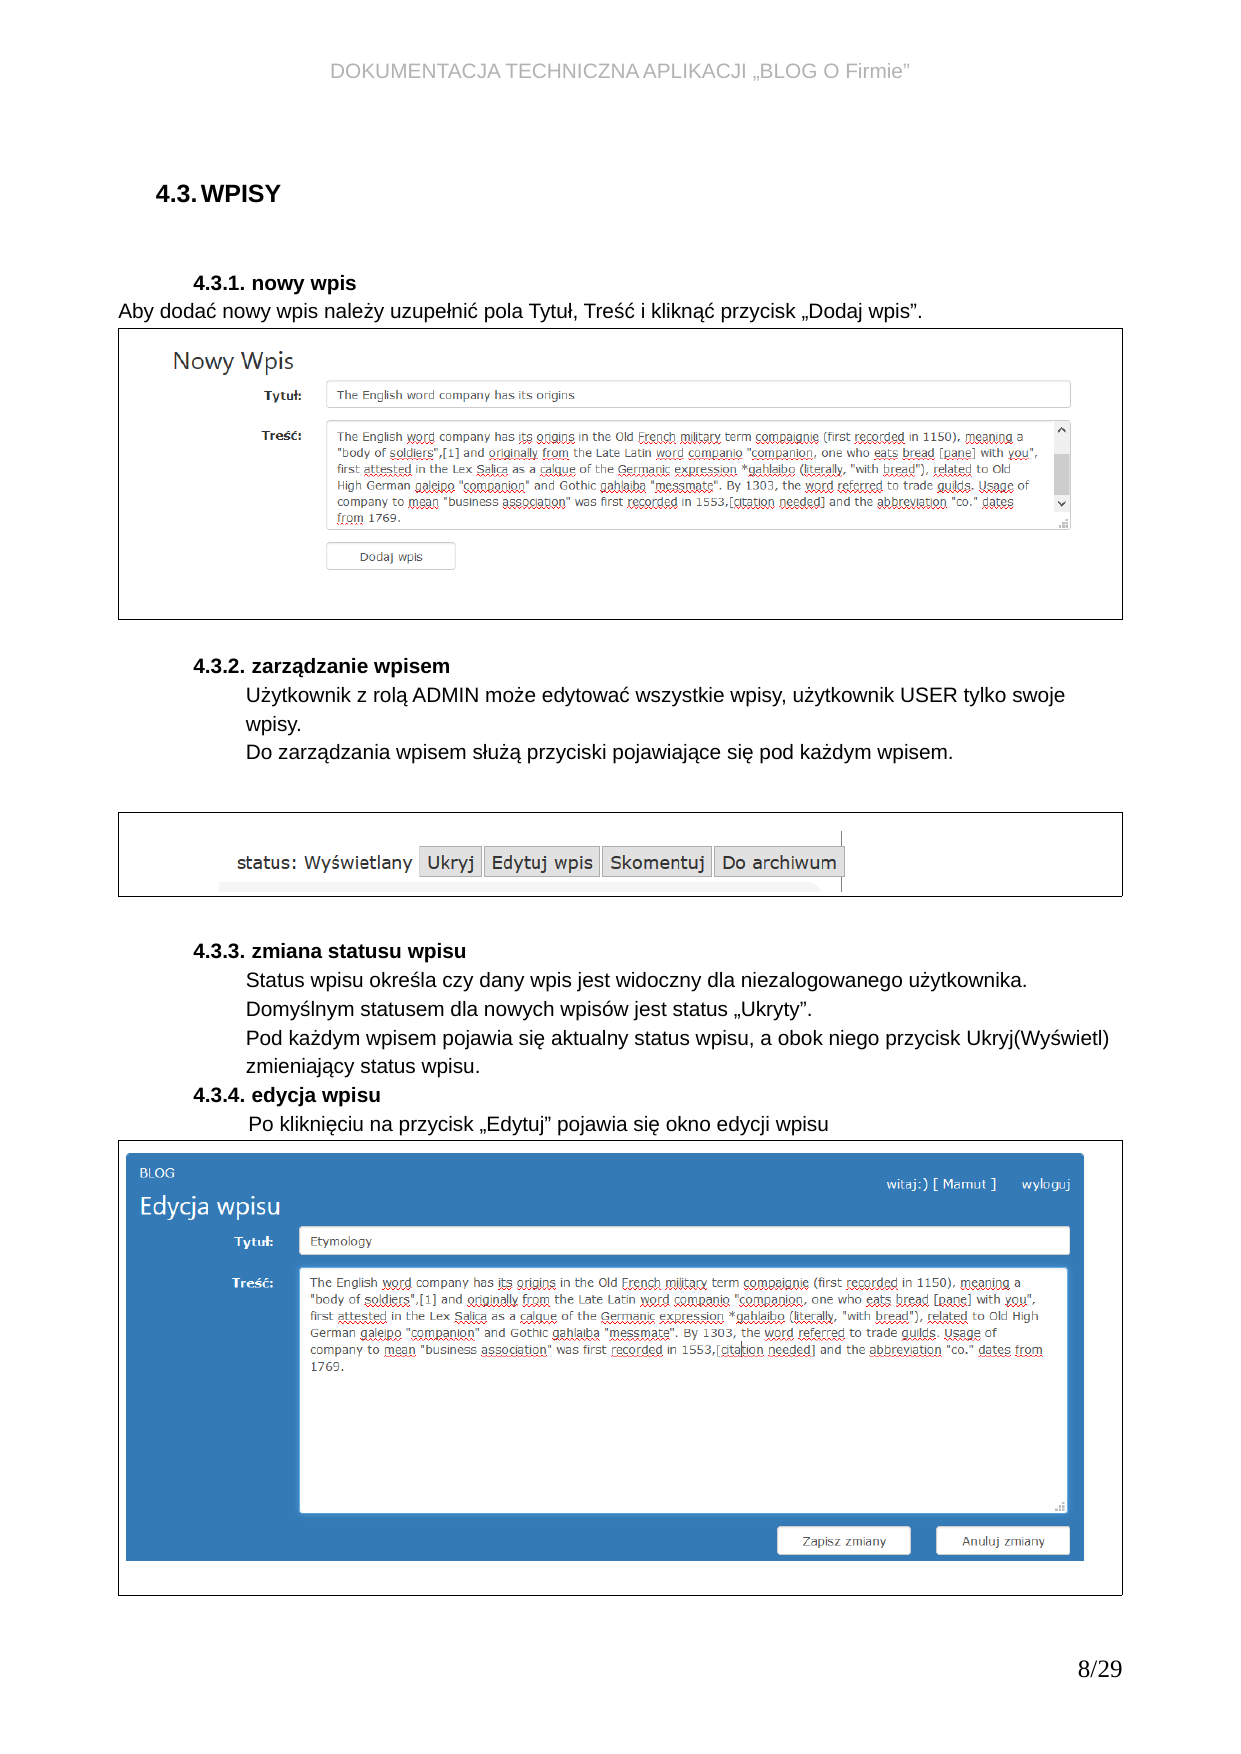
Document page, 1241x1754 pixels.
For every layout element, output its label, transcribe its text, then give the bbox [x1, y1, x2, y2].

text Po kliknięciu na przycisk „Edytuj” pojawia się okno edycji wpisu [118, 1112, 1122, 1136]
picture [163, 333, 1078, 585]
table_header [119, 329, 1122, 619]
picture [218, 831, 851, 892]
list Użytkownik z rolą ADMIN może edytować wszystkie wpisy, użytkownik USER tylko swoje wpisy. [193, 683, 1122, 735]
table_header [119, 813, 1122, 896]
list Zmiana statusu wpisu [193, 939, 1122, 963]
list zarządzanie wpisem [193, 654, 1122, 678]
list Nowy wpis [193, 270, 1122, 294]
table_header [119, 1141, 1122, 1595]
text Aby dodać nowy wpis należy uzupełnić pola Tytuł, Treść i kliknąć przycisk „Dodaj wpis”. [118, 299, 1122, 323]
list Status wpisu określa czy dany wpis jest widoczny dla niezalogowanego użytkownika. Domyślnym statusem dla nowych wpisów jest status „Ukryty”. [193, 968, 1122, 1021]
list Pod każdym wpisem pojawia się aktualny status wpisu, a obok niego przycisk Ukryj(Wyświetl) zmieniający status wpisu. [193, 1025, 1122, 1078]
list Edycja wpisu [193, 1083, 1122, 1107]
picture [123, 1146, 1117, 1561]
list Do zarządzania wpisem służą przyciski pojawiające się pod każdym wpisem. [193, 740, 1122, 764]
list Wpisy [156, 179, 1122, 208]
